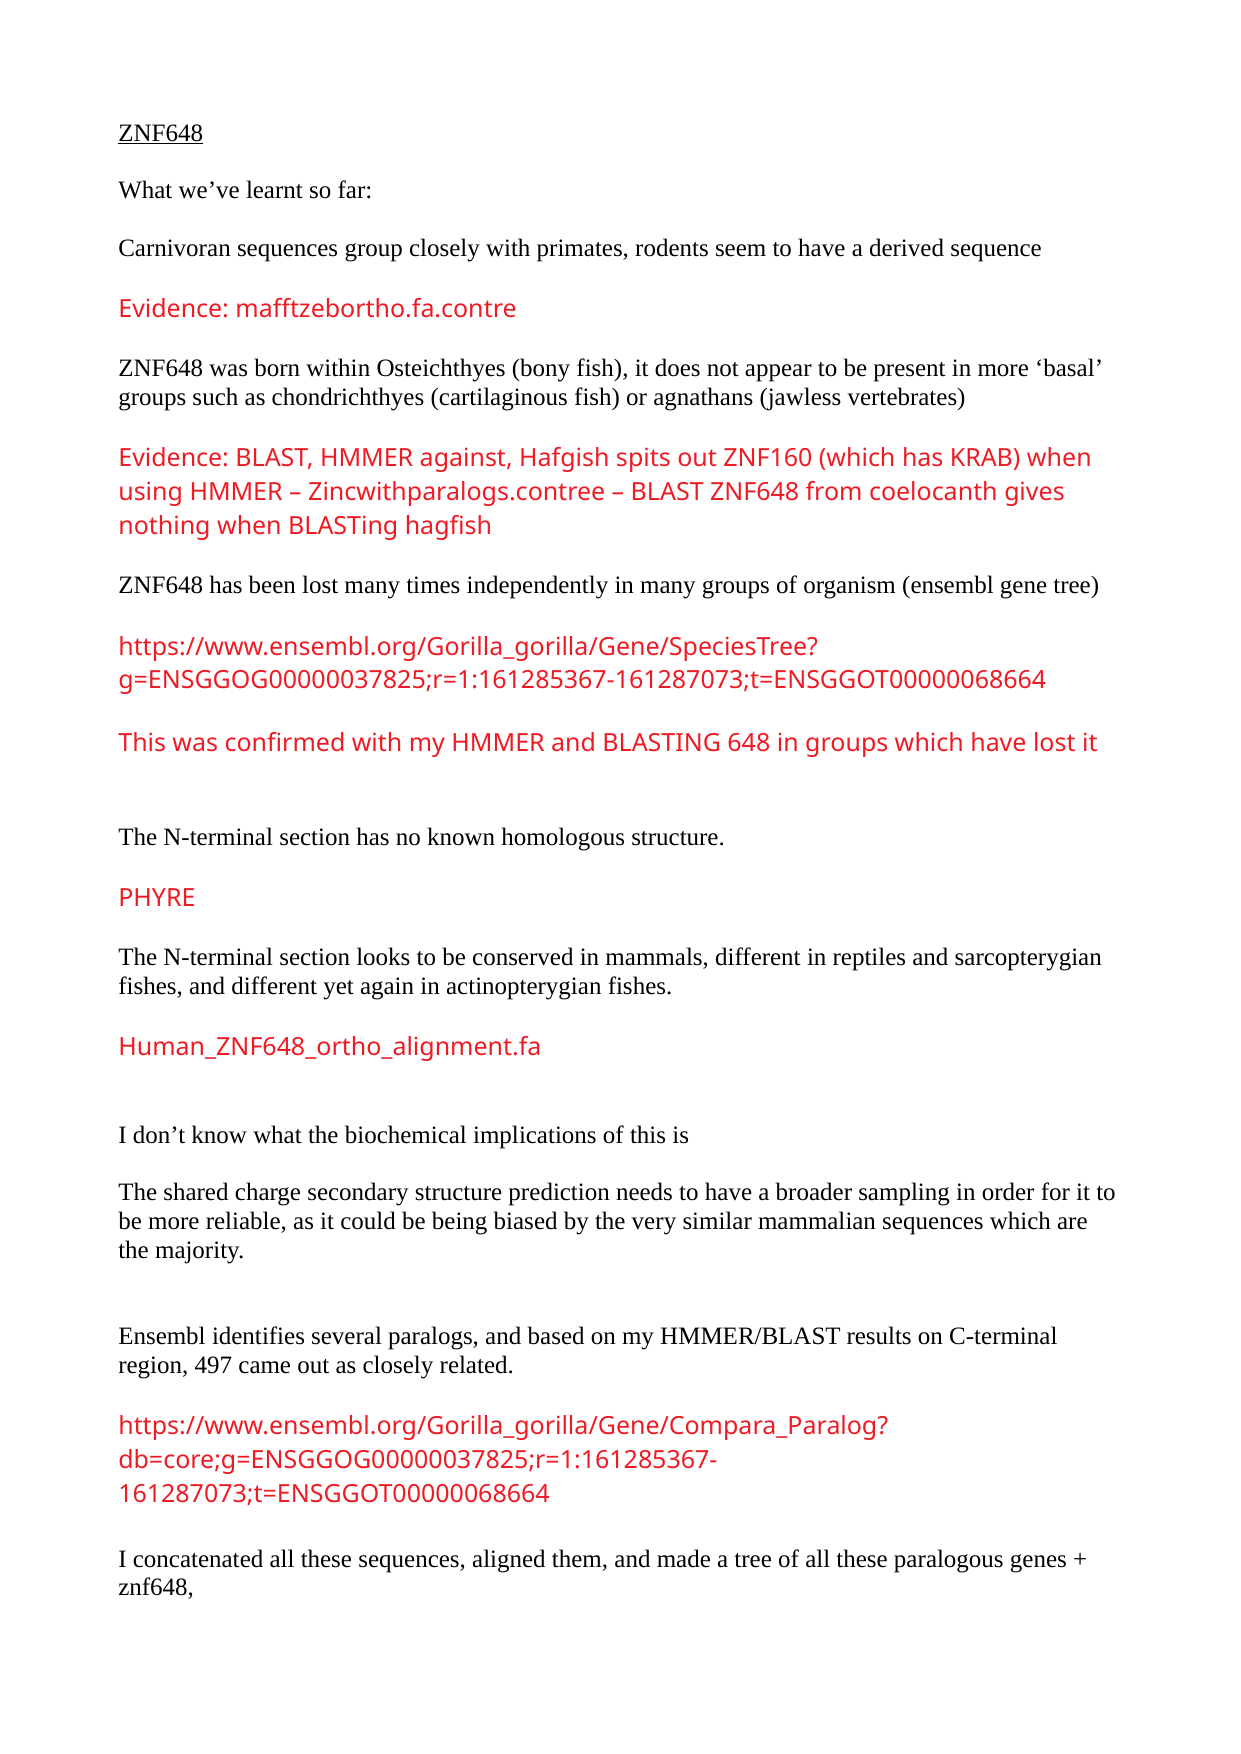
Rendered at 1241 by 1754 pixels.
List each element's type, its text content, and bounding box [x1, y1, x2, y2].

text I don’t know what the biochemical implications of this is [118, 1120, 1122, 1149]
text Human_ZNF648_ortho_alignment.fa [118, 1028, 1122, 1062]
text PHYRE [118, 879, 1122, 913]
text https://www.ensembl.org/Gorilla_gorilla/Gene/SpeciesTree?g=ENSGGOG00000037825;r=1:161285367-161287073;t=ENSGGOT00000068664 [118, 628, 1122, 696]
text Ensembl identifies several paralogs, and based on my HMMER/BLAST results on C-terminal region, 497 came out as closely related. [118, 1321, 1122, 1379]
text Carnivoran sequences group closely with primates, rodents seem to have a derived sequence [118, 233, 1122, 262]
text ZNF648 has been lost many times independently in many groups of organism (ensembl gene tree) [118, 571, 1122, 599]
text What we’ve learnt so far: [118, 176, 1122, 204]
text This was confirmed with my HMMER and BLASTING 648 in groups which have lost it [118, 725, 1122, 759]
text https://www.ensembl.org/Gorilla_gorilla/Gene/Compara_Paralog?db=core;g=ENSGGOG00000037825;r=1:161285367-161287073;t=ENSGGOT00000068664 [118, 1407, 1122, 1510]
text I concatenated all these sequences, aligned them, and made a tree of all these paralogous genes + znf648, [118, 1544, 1122, 1601]
text ZNF648 [118, 118, 1122, 147]
text ZNF648 was born within Osteichthyes (bony fish), it does not appear to be present in more ‘basal’ groups such as chondrichthyes (cartilaginous fish) or agnathans (jawless vertebrates) [118, 353, 1122, 411]
text Evidence: mafftzebortho.fa.contre [118, 291, 1122, 325]
text The N-terminal section has no known homologous structure. [118, 822, 1122, 851]
text The shared charge secondary structure prediction needs to have a broader sampling in order for it to be more reliable, as it could be being biased by the very similar mammalian sequences which are the majority. [118, 1177, 1122, 1264]
text The N-terminal section looks to be conserved in mammals, different in reptiles and sarcopterygian fishes, and different yet again in actinopterygian fishes. [118, 942, 1122, 1000]
text Evidence: BLAST, HMMER against, Hafgish spits out ZNF160 (which has KRAB) when using HMMER – Zincwithparalogs.contree – BLAST ZNF648 from coelocanth gives nothing when BLASTing hagfish [118, 440, 1122, 542]
